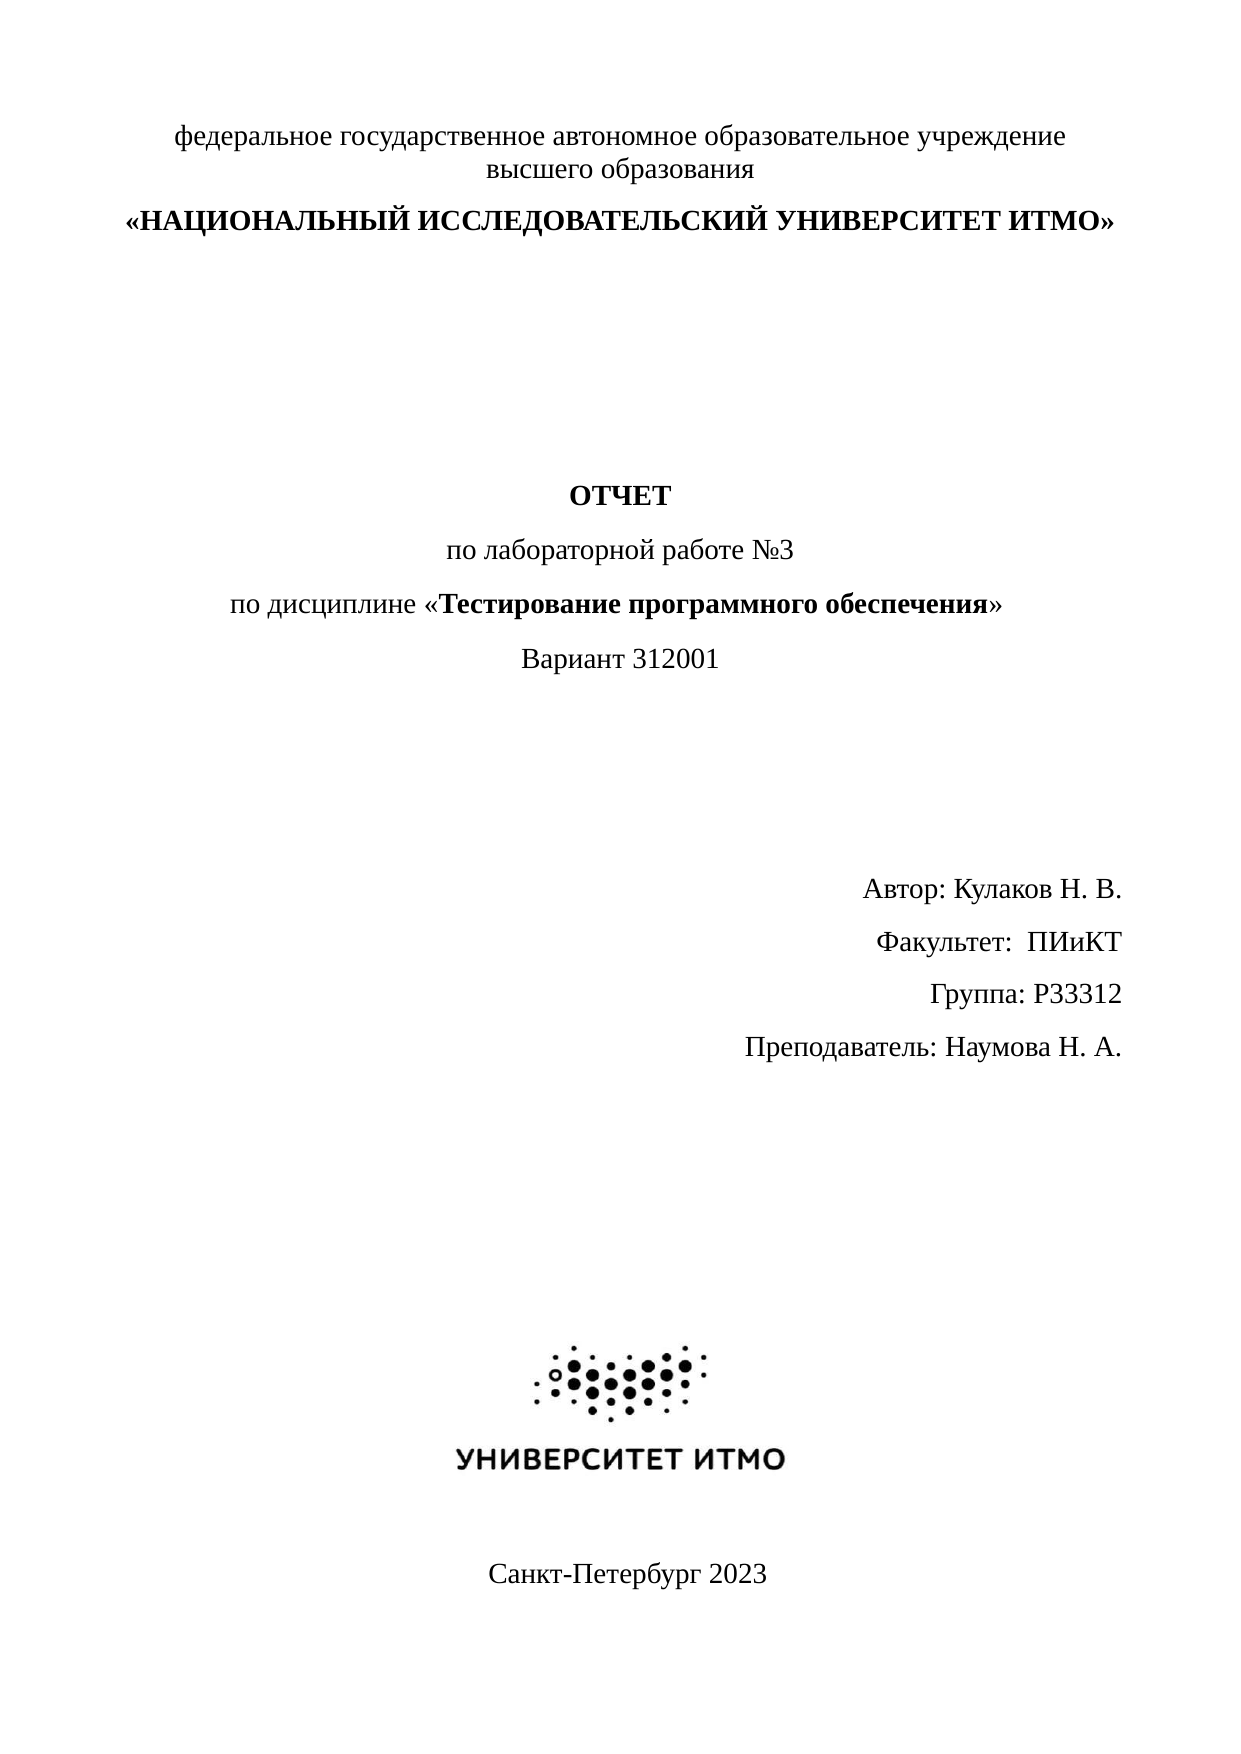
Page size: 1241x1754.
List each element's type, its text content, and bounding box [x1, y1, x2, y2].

text ОТЧЕТ [118, 478, 1122, 511]
text Факультет: ПИиКТ [118, 924, 1122, 957]
text по лабораторной работе №3 [118, 532, 1122, 566]
text Санкт-Петербург 2023 [118, 1556, 1122, 1590]
picture [431, 1279, 809, 1536]
text «НАЦИОНАЛЬНЫЙ ИССЛЕДОВАТЕЛЬСКИЙ УНИВЕРСИТЕТ ИТМО» [118, 203, 1122, 237]
text по дисциплине «Тестирование программного обеспечения» [118, 587, 1122, 620]
text Преподаватель: Наумова Н. А. [118, 1029, 1122, 1063]
text Автор: Кулаков Н. В. [118, 871, 1122, 904]
text Группа: P33312 [118, 976, 1122, 1010]
text Вариант 312001 [118, 641, 1122, 674]
text федеральное государственное автономное образовательное учреждение высшего образования [118, 118, 1122, 185]
